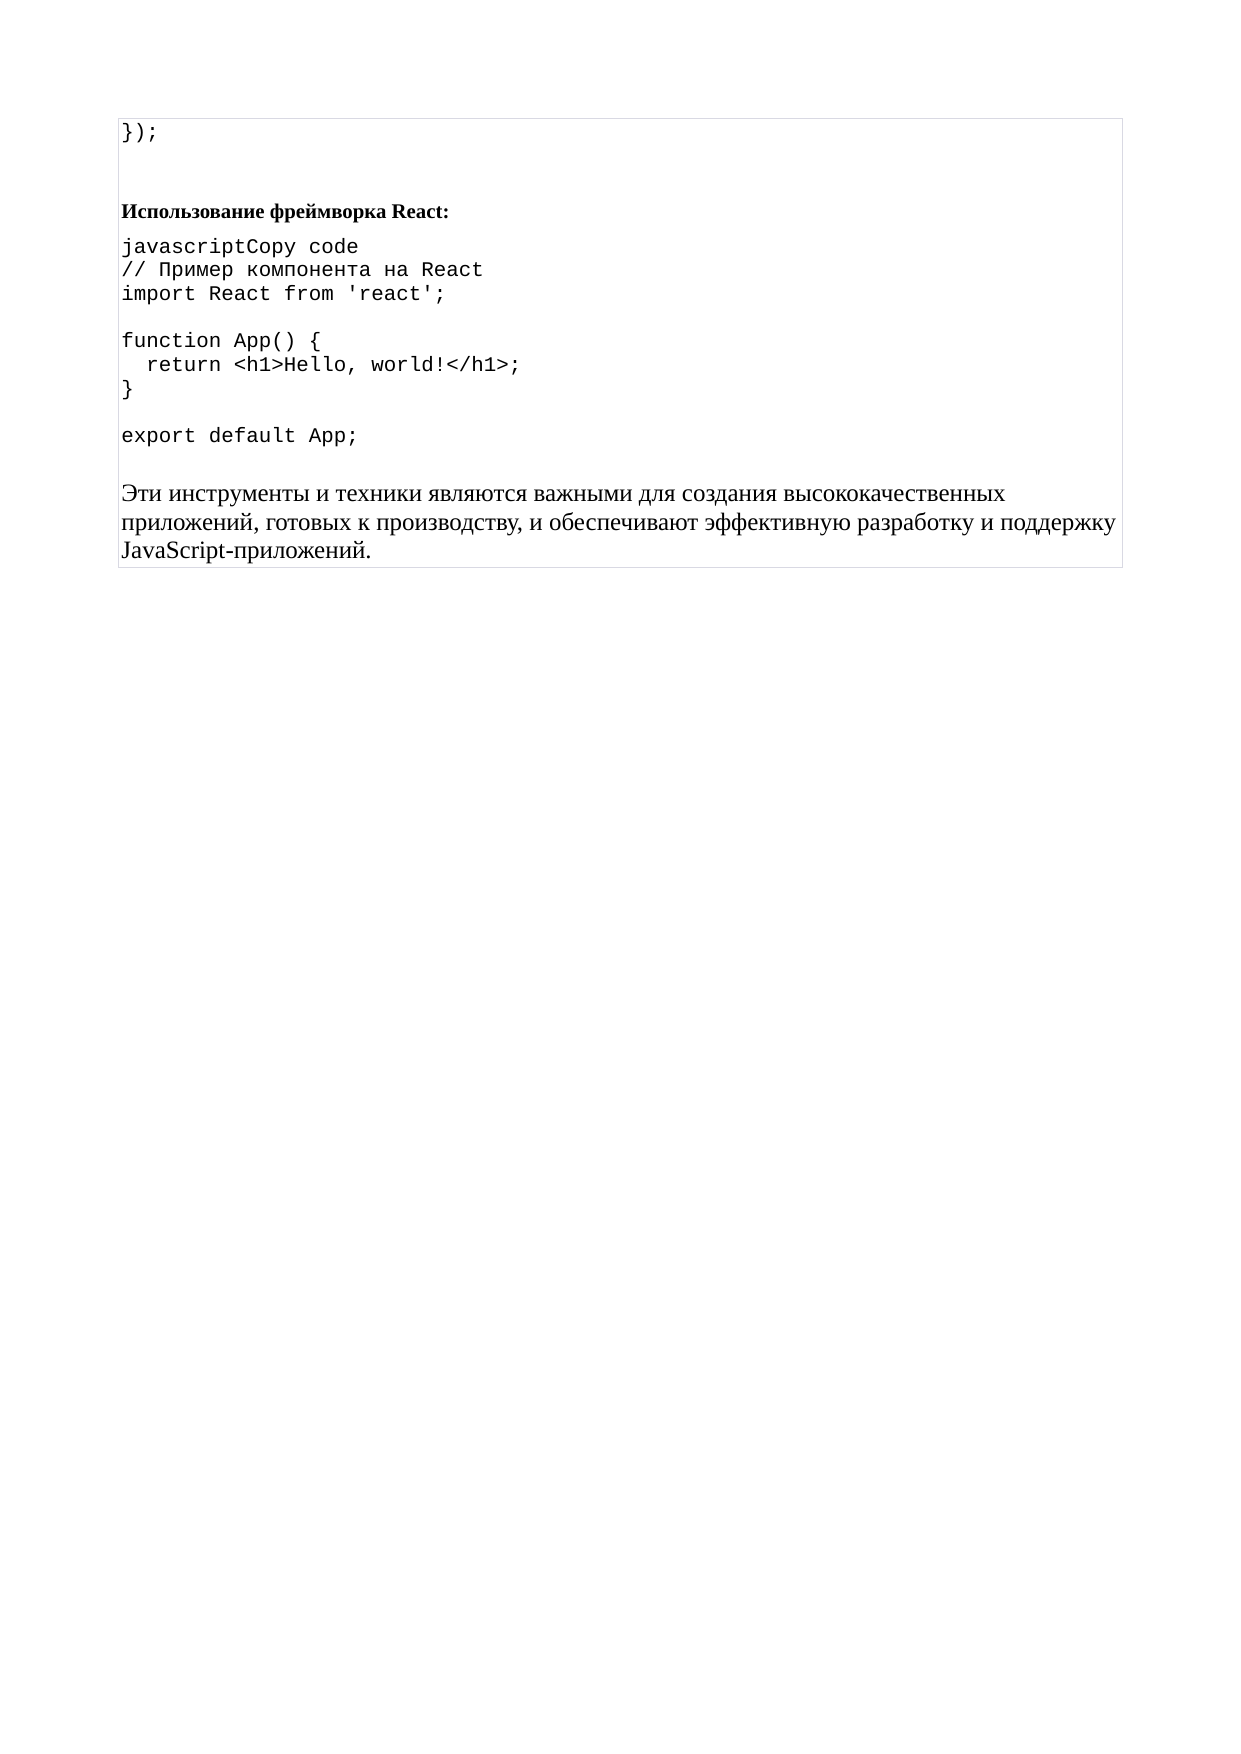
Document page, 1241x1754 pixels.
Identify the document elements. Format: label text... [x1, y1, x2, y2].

subtitle Использование фреймворка React: [119, 196, 1122, 223]
text import React from 'react'; [119, 280, 1122, 307]
text export default App; [119, 422, 1122, 449]
text function App() { [119, 327, 1122, 351]
text Эти инструменты и техники являются важными для создания высококачественных приложений, готовых к производству, и обеспечивают эффективную разработку и поддержку JavaScript-приложений. [119, 475, 1122, 567]
text // Пример компонента на React [119, 256, 1122, 280]
text javascriptCopy code [119, 233, 1122, 256]
text }); [119, 119, 1122, 145]
text return <h1>Hello, world!</h1>; [119, 351, 1122, 375]
text } [119, 375, 1122, 401]
